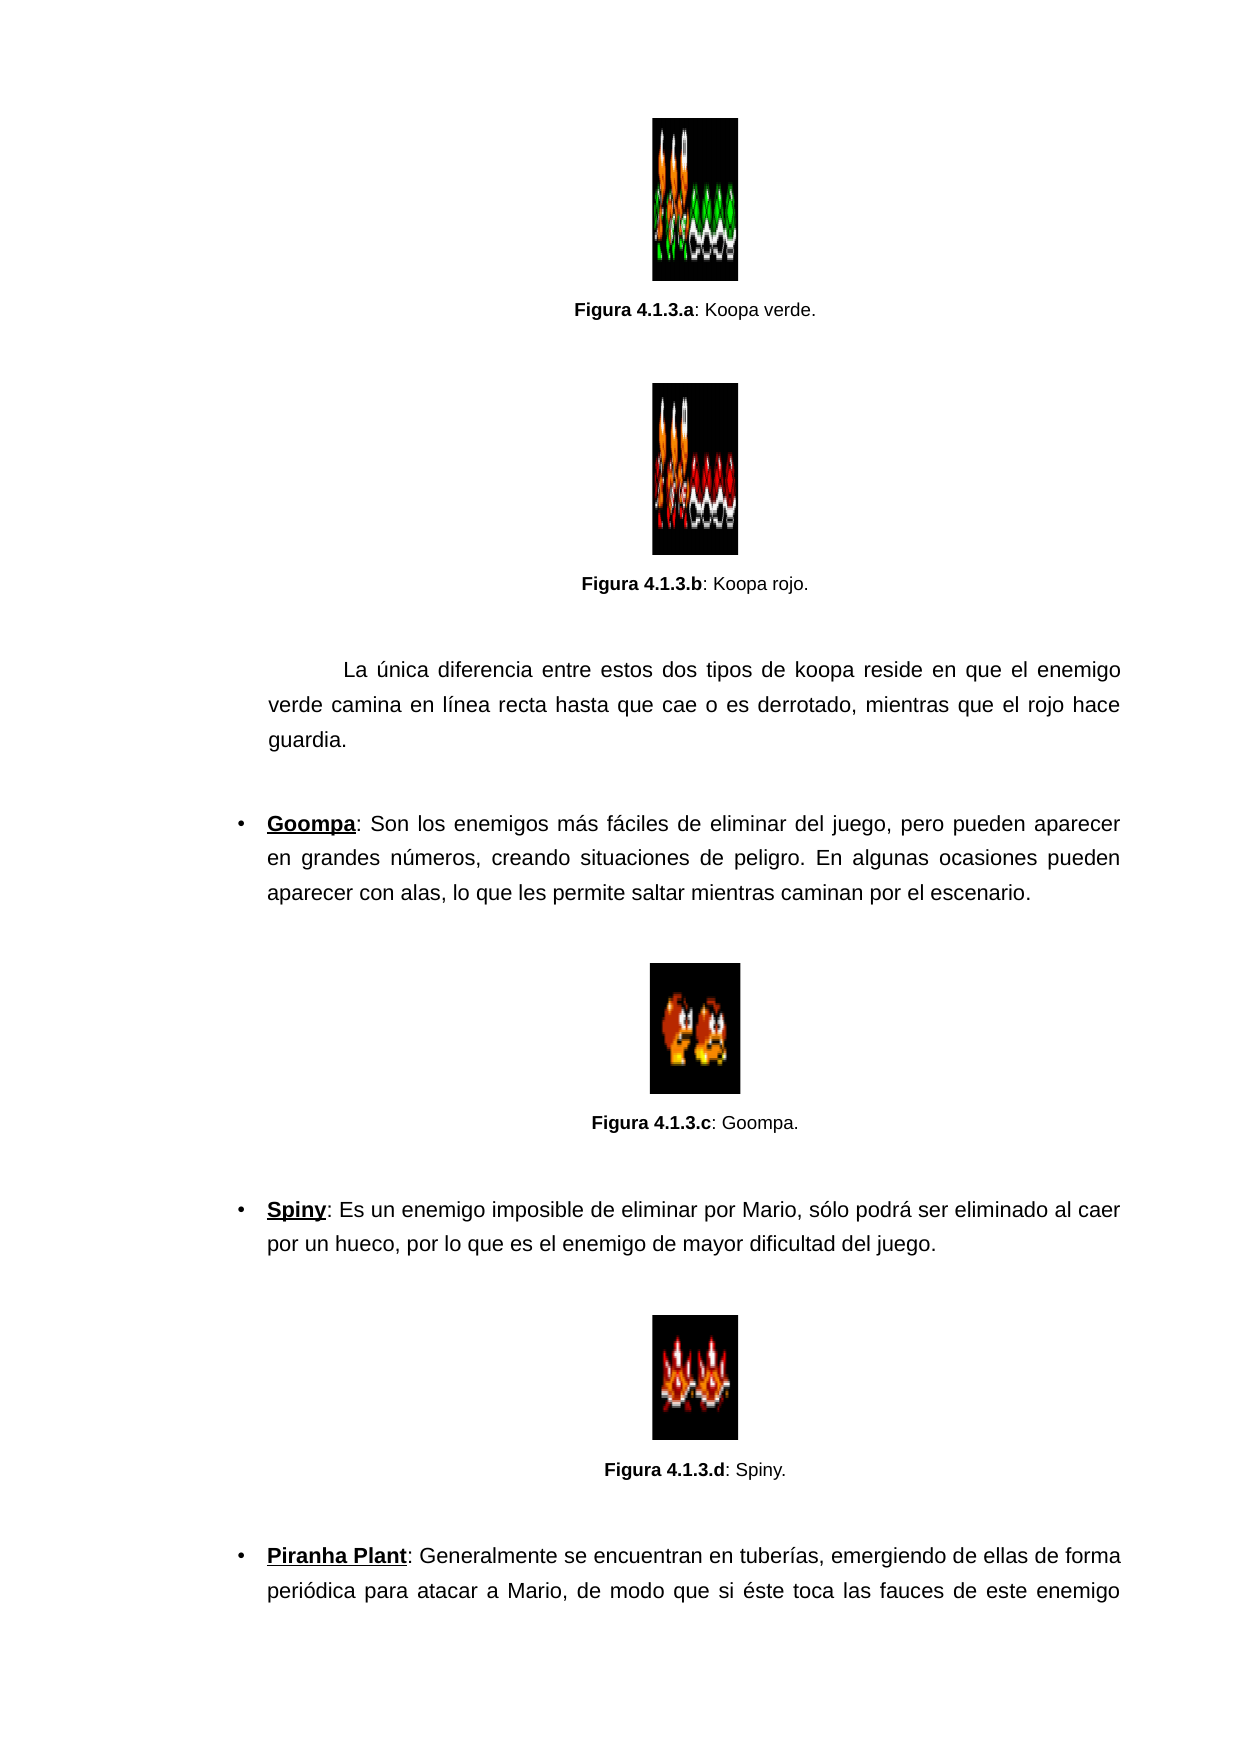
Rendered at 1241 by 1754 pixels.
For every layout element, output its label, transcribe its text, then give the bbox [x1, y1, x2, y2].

list Spiny: Es un enemigo imposible de eliminar por Mario, sólo podrá ser eliminado al caer por un hueco, por lo que es el enemigo de mayor dificultad del juego. [237, 1197, 1122, 1256]
text Figura 4.1.3.c: Goompa. [193, 1112, 1122, 1133]
picture [652, 118, 739, 281]
picture [652, 1315, 739, 1440]
text Figura 4.1.3.b: Koopa rojo. [193, 573, 1122, 594]
text Figura 4.1.3.d: Spiny. [193, 1459, 1122, 1480]
list Goompa: Son los enemigos más fáciles de eliminar del juego, pero pueden aparecer en grandes números, creando situaciones de peligro. En algunas ocasiones pueden aparecer con alas, lo que les permite saltar mientras caminan por el escenario. [237, 811, 1122, 905]
text Figura 4.1.3.a: Koopa verde. [193, 299, 1122, 321]
picture [649, 963, 741, 1094]
picture [652, 383, 739, 555]
list Piranha Plant: Generalmente se encuentran en tuberías, emergiendo de ellas de forma periódica para atacar a Mario, de modo que si éste toca las fauces de este enemigo [237, 1543, 1122, 1603]
text La única diferencia entre estos dos tipos de koopa reside en que el enemigo verde camina en línea recta hasta que cae o es derrotado, mientras que el rojo hace guardia. [268, 657, 1122, 752]
